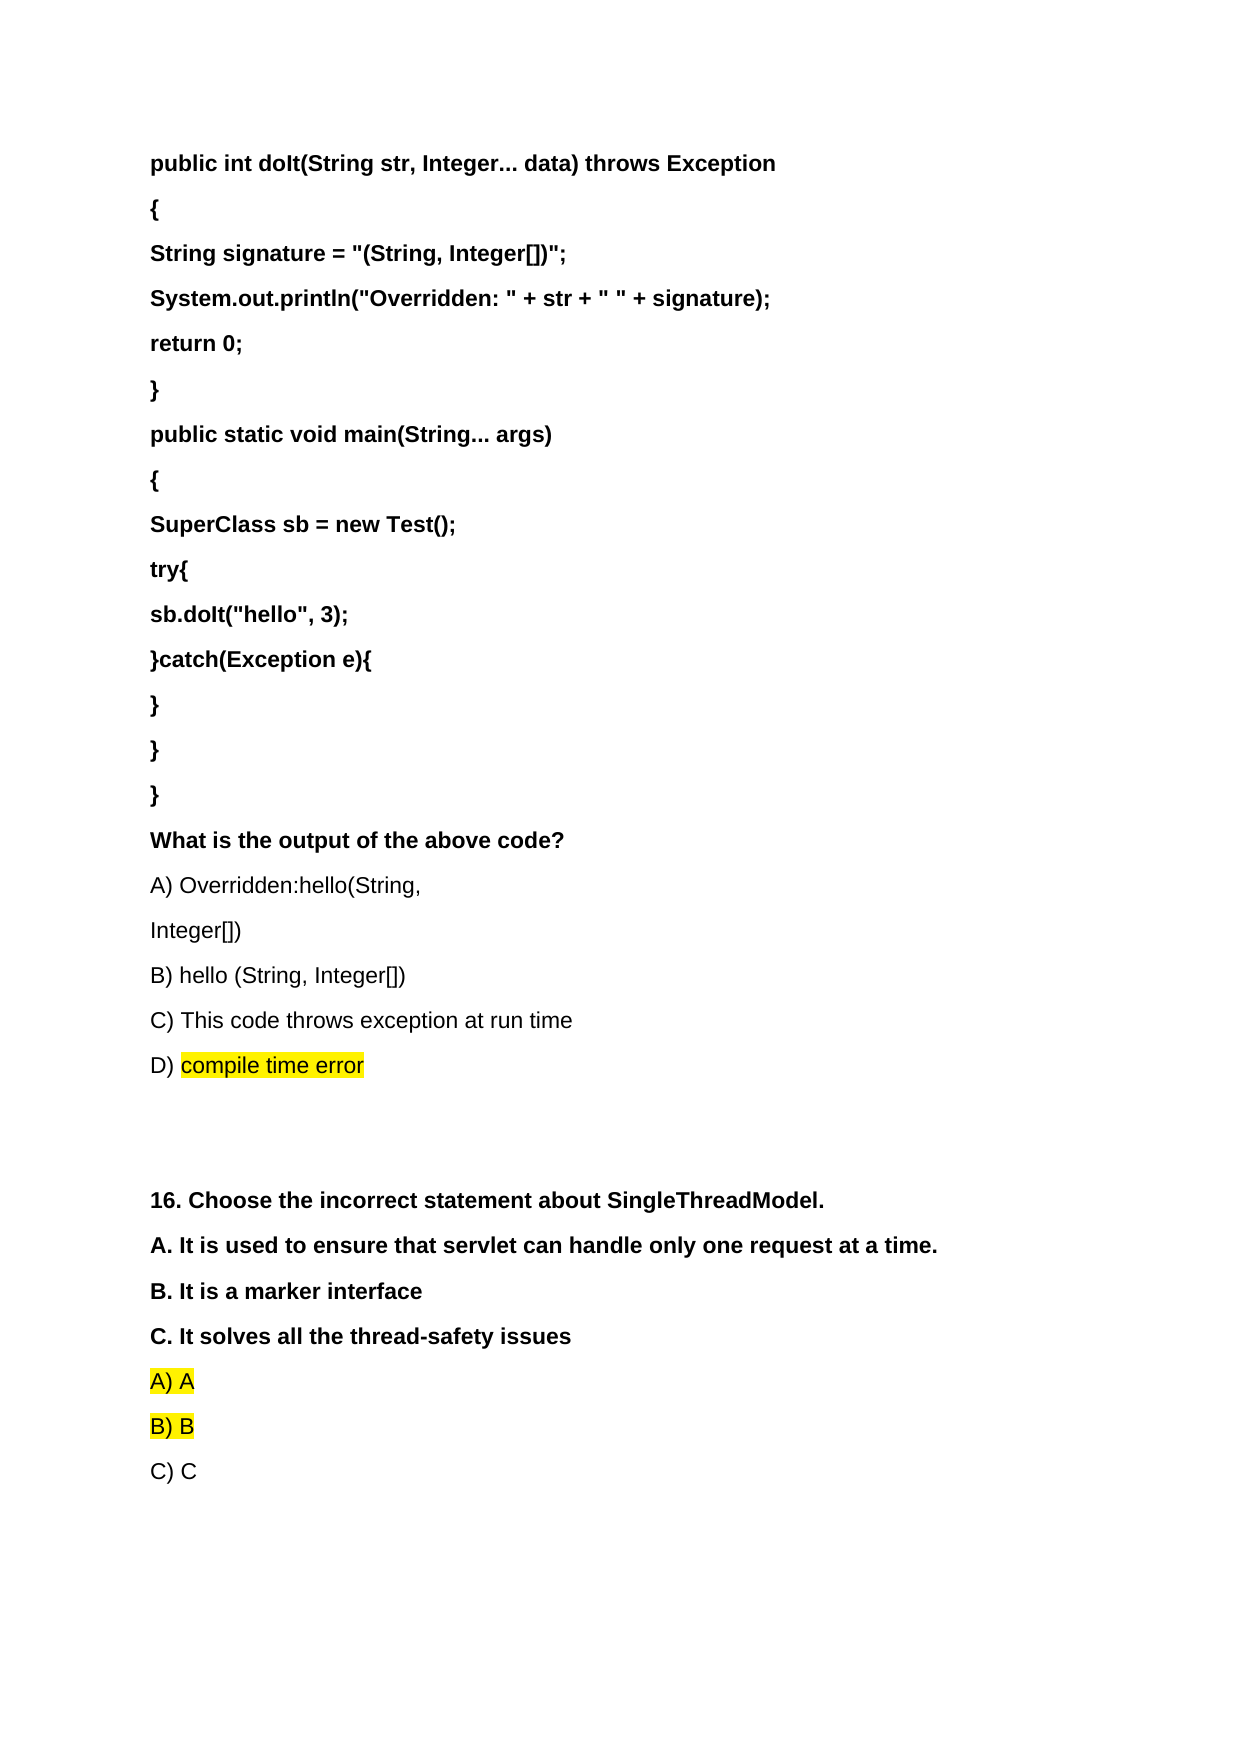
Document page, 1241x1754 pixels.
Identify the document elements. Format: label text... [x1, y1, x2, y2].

text try{ [150, 556, 1090, 582]
text What is the output of the above code? [150, 827, 1090, 853]
text } [150, 376, 1090, 402]
text { [150, 195, 1090, 221]
text public static void main(String... args) [150, 421, 1090, 447]
text } [150, 691, 1090, 718]
text C) C [150, 1458, 1090, 1484]
text D) compile time error [150, 1052, 1090, 1078]
text 16. Choose the incorrect statement about SingleThreadModel. [150, 1187, 1090, 1214]
text return 0; [150, 330, 1090, 357]
text } [150, 781, 1090, 808]
text String signature = "(String, Integer[])"; [150, 240, 1090, 267]
text B. It is a marker interface [150, 1278, 1090, 1304]
text B) hello (String, Integer[]) [150, 962, 1090, 988]
text SuperClass sb = new Test(); [150, 511, 1090, 537]
text C. It solves all the thread-safety issues [150, 1323, 1090, 1349]
text Integer[]) [150, 917, 1090, 943]
text System.out.println("Overridden: " + str + " " + signature); [150, 285, 1090, 312]
text B) B [150, 1413, 1090, 1439]
text A) A [150, 1368, 1090, 1394]
text A) Overridden:hello(String, [150, 872, 1090, 898]
text }catch(Exception e){ [150, 646, 1090, 672]
text } [150, 736, 1090, 763]
text C) This code throws exception at run time [150, 1007, 1090, 1033]
text { [150, 466, 1090, 492]
text public int doIt(String str, Integer... data) throws Exception [150, 150, 1090, 176]
text sb.doIt("hello", 3); [150, 601, 1090, 627]
text A. It is used to ensure that servlet can handle only one request at a time. [150, 1232, 1090, 1259]
